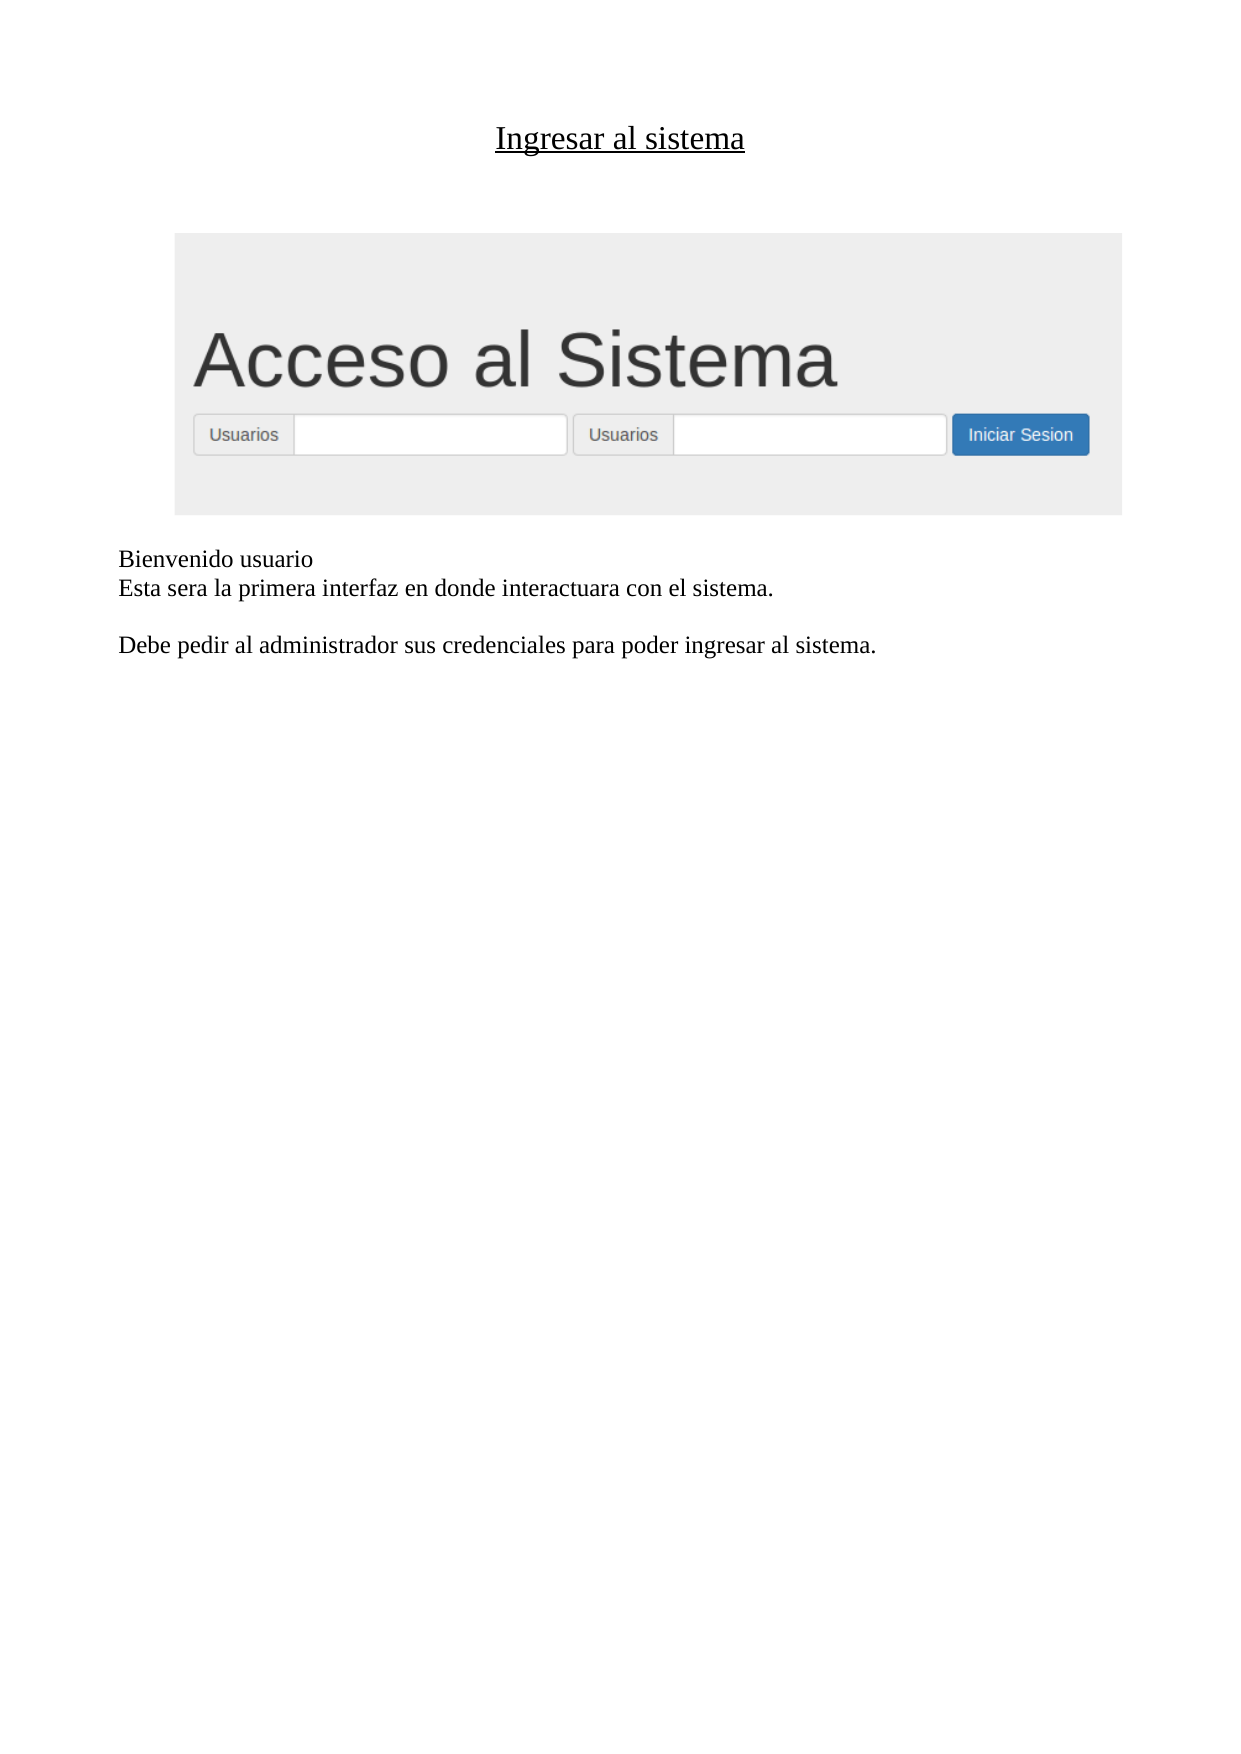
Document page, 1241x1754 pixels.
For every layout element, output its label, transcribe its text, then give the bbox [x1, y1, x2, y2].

text Esta sera la primera interfaz en donde interactuara con el sistema. [118, 573, 1122, 602]
text Ingresar al sistema [118, 118, 1122, 156]
picture [118, 233, 1123, 545]
text Bienvenido usuario [118, 545, 1122, 573]
text Debe pedir al administrador sus credenciales para poder ingresar al sistema. [118, 631, 1122, 659]
